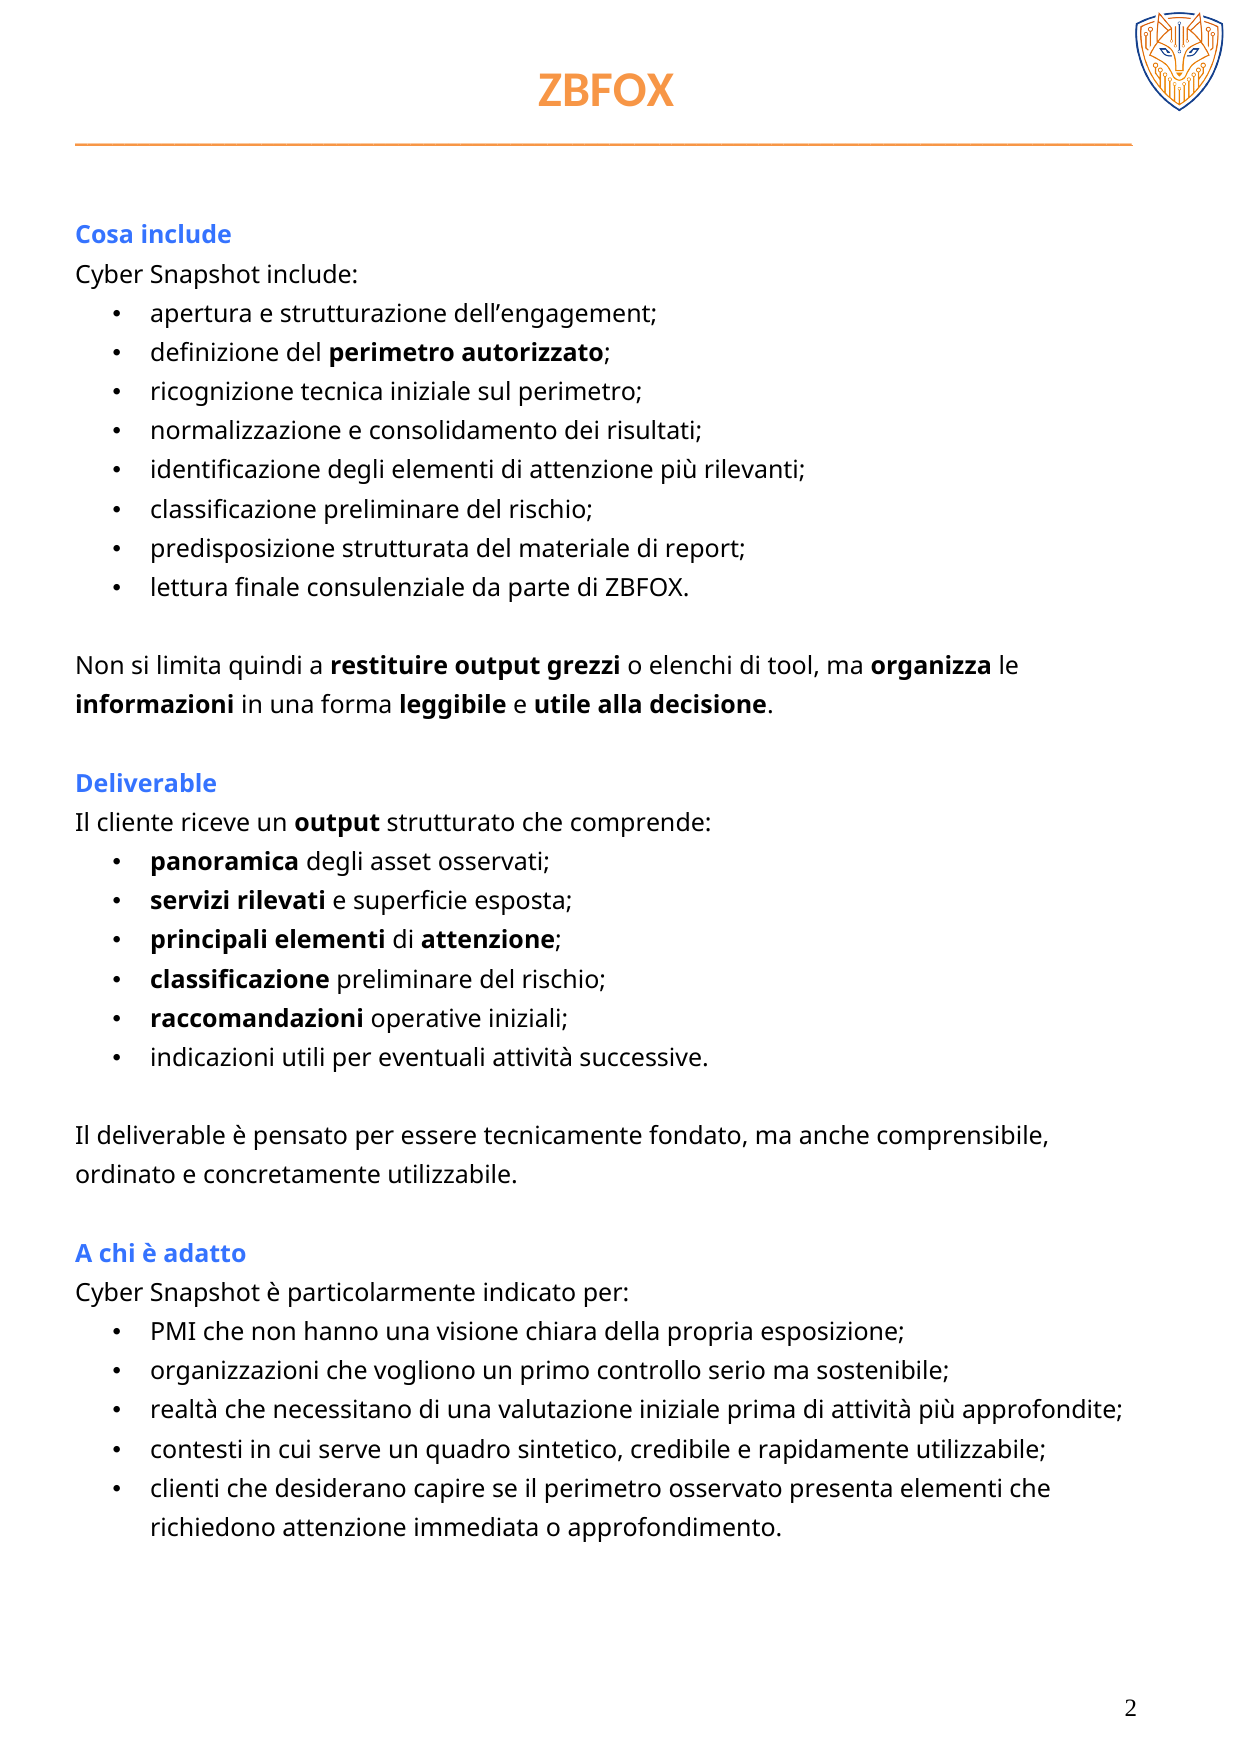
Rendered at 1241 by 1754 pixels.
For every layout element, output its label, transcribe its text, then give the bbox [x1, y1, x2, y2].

list organizzazioni che vogliono un primo controllo serio ma sostenibile; [112, 1353, 1137, 1387]
list predisposizione strutturata del materiale di report; [112, 530, 1137, 564]
list classificazione preliminare del rischio; [112, 491, 1137, 525]
list principali elementi di attenzione; [112, 922, 1137, 956]
list realtà che necessitano di una valutazione iniziale prima di attività più approfondite; [112, 1392, 1137, 1426]
text Cosa include [75, 217, 1137, 251]
list clienti che desiderano capire se il perimetro osservato presenta elementi che richiedono attenzione immediata o approfondimento. [112, 1470, 1137, 1544]
list normalizzazione e consolidamento dei risultati; [112, 413, 1137, 447]
list definizione del perimetro autorizzato; [112, 334, 1137, 369]
list apertura e strutturazione dell’engagement; [112, 295, 1137, 329]
list classificazione preliminare del rischio; [112, 961, 1137, 995]
text Cyber Snapshot include: [75, 256, 1137, 290]
list panoramica degli asset osservati; [112, 844, 1137, 878]
list lettura finale consulenziale da parte di ZBFOX. [112, 569, 1137, 604]
picture [1128, 5, 1230, 121]
text Non si limita quindi a restituire output grezzi o elenchi di tool, ma organizza le informazioni in una forma leggibile e utile alla decisione. [75, 648, 1137, 721]
list servizi rilevati e superficie esposta; [112, 883, 1137, 917]
list identificazione degli elementi di attenzione più rilevanti; [112, 452, 1137, 486]
list raccomandazioni operative iniziali; [112, 1000, 1137, 1034]
list contesti in cui serve un quadro sintetico, credibile e rapidamente utilizzabile; [112, 1431, 1137, 1465]
text Deliverable [75, 765, 1137, 799]
list ricognizione tecnica iniziale sul perimetro; [112, 374, 1137, 408]
text Cyber Snapshot è particolarmente indicato per: [75, 1274, 1137, 1309]
text A chi è adatto [75, 1235, 1137, 1269]
list indicazioni utili per eventuali attività successive. [112, 1039, 1137, 1074]
list PMI che non hanno una visione chiara della propria esposizione; [112, 1314, 1137, 1348]
text Il deliverable è pensato per essere tecnicamente fondato, ma anche comprensibile, ordinato e concretamente utilizzabile. [75, 1118, 1137, 1191]
text Il cliente riceve un output strutturato che comprende: [75, 804, 1137, 839]
